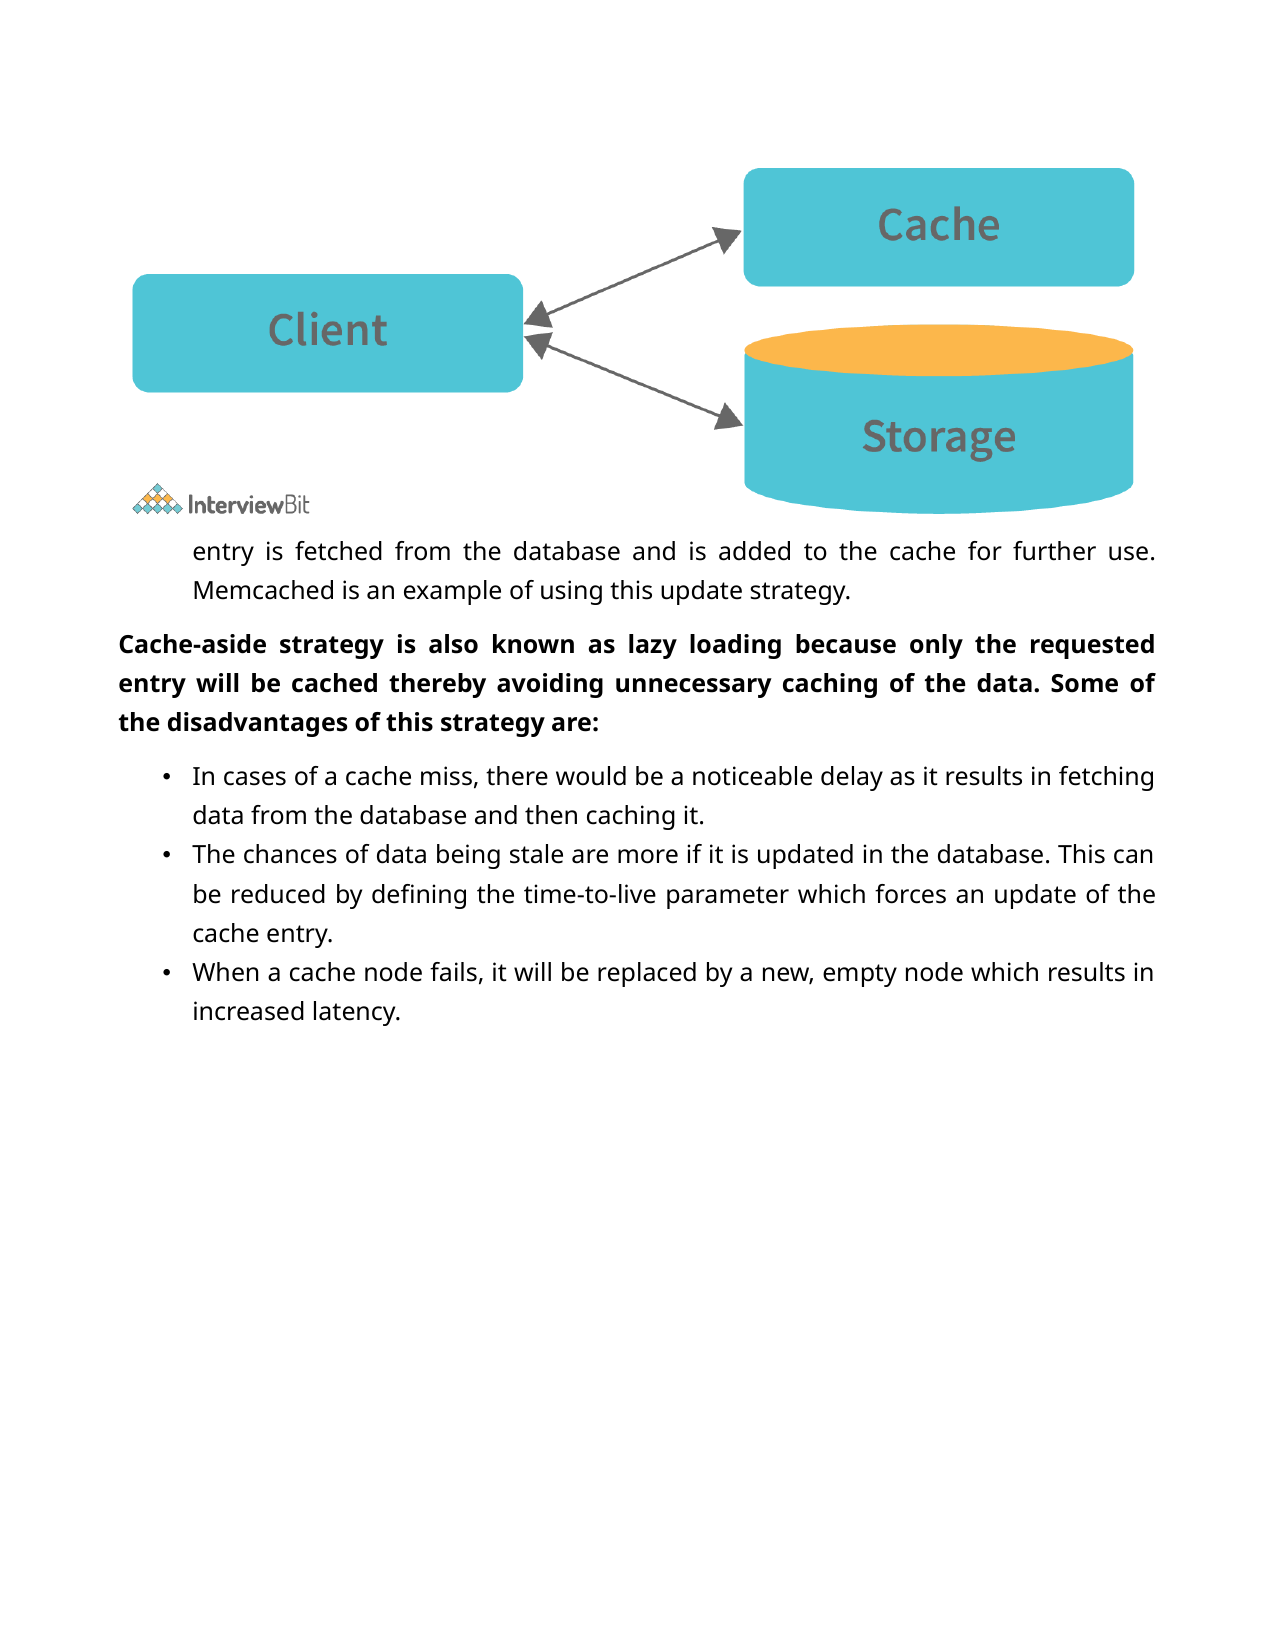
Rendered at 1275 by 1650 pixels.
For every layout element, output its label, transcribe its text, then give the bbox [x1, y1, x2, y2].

list [162, 118, 1157, 146]
list When a cache node fails, it will be replaced by a new, empty node which results in increased latency. [162, 954, 1157, 1028]
text Cache-aside strategy is also known as lazy loading because only the requested entry will be cached thereby avoiding unnecessary caching of the data. Some of the disadvantages of this strategy are: [118, 627, 1157, 739]
picture [118, 146, 1157, 529]
list The chances of data being stale are more if it is updated in the database. This can be reduced by defining the time-to-live parameter which forces an update of the cache entry. [162, 837, 1157, 949]
list In cases of a cache miss, there would be a noticeable delay as it results in fetching data from the database and then caching it. [162, 759, 1157, 832]
list entry is fetched from the database and is added to the cache for further use. Memcached is an example of using this update strategy. [162, 529, 1157, 607]
